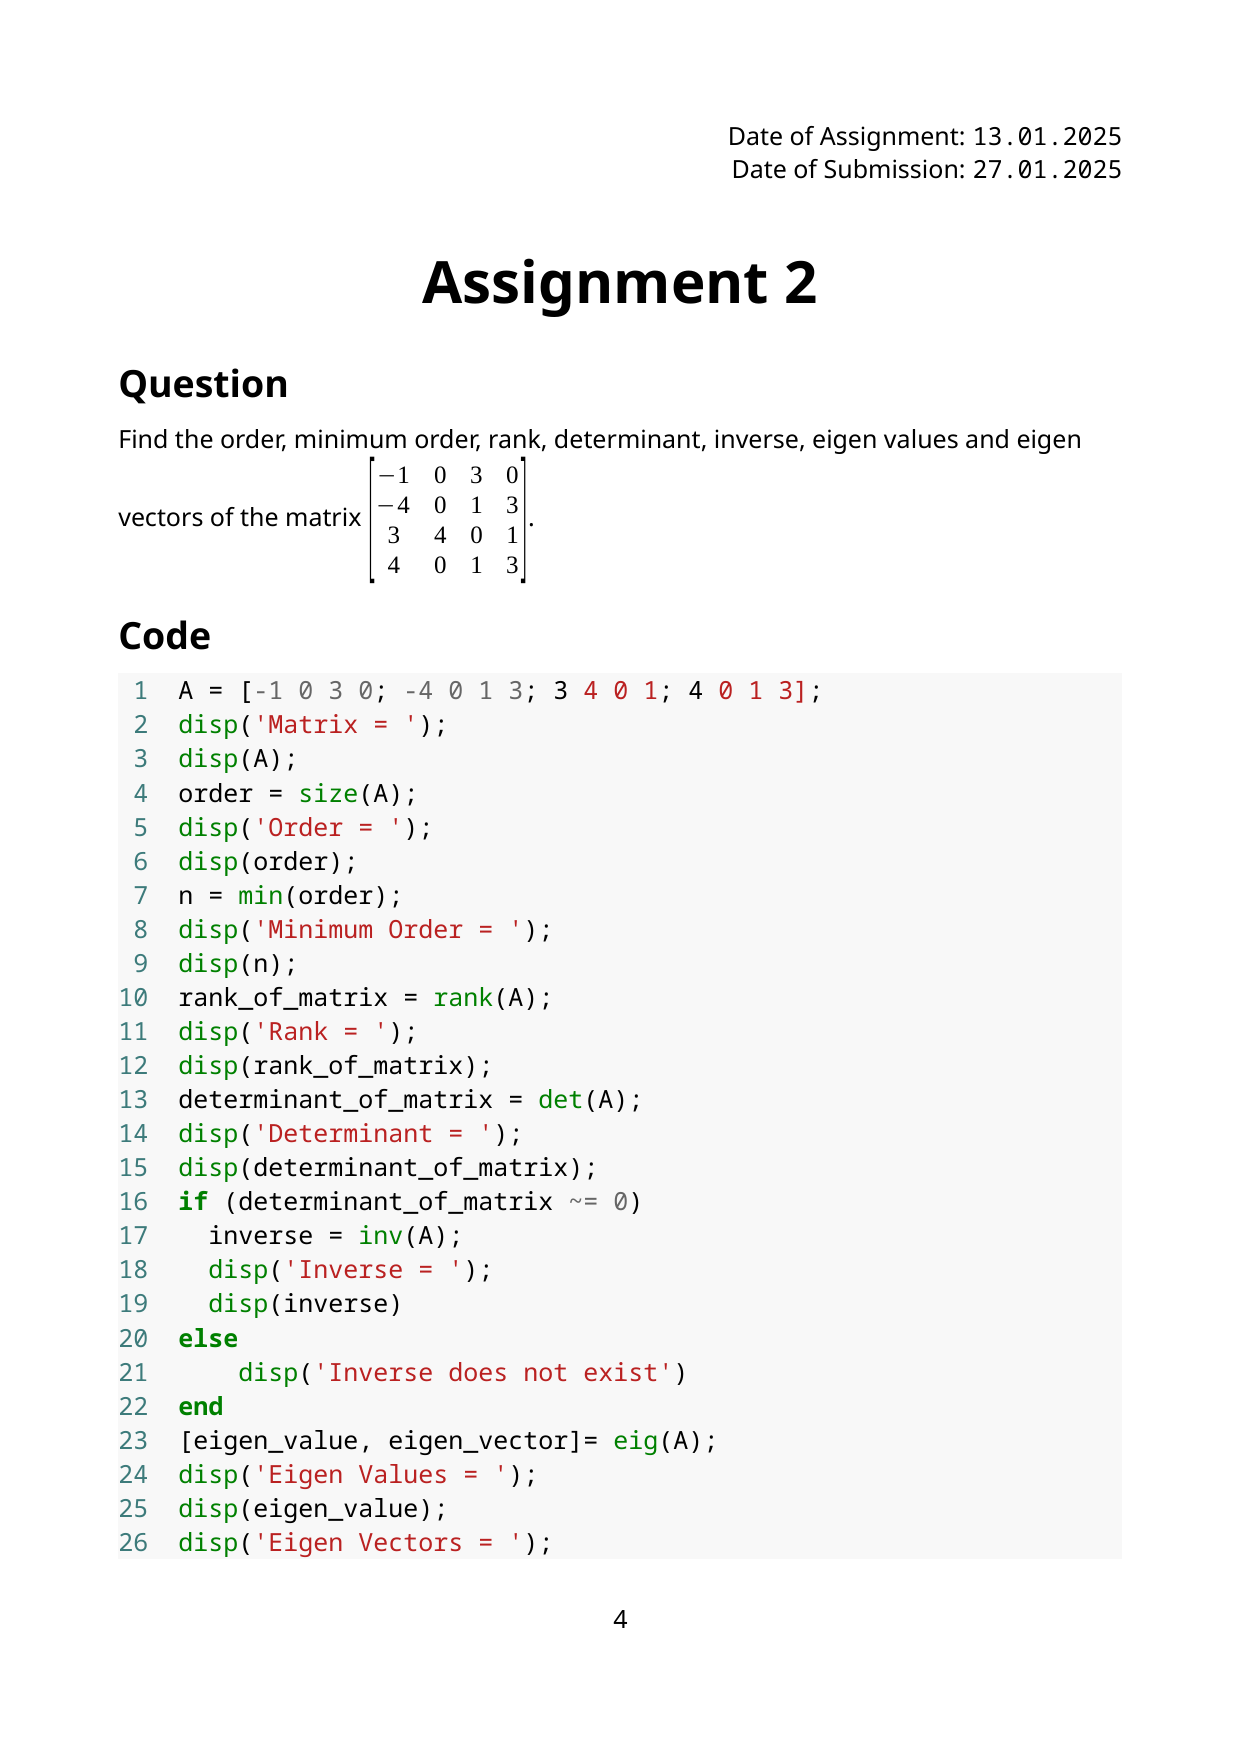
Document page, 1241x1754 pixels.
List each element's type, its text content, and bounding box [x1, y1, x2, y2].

text 3 disp(A); [118, 741, 1122, 775]
text 7 n = min(order); [118, 877, 1122, 911]
text 23 [eigen_value, eigen_vector]= eig(A); [118, 1422, 1122, 1456]
text 20 else [118, 1320, 1122, 1354]
text 21 disp('Inverse does not exist') [118, 1354, 1122, 1388]
text 22 end [118, 1388, 1122, 1422]
text 24 disp('Eigen Values = '); [118, 1456, 1122, 1491]
text 4 order = size(A); [118, 775, 1122, 809]
text 19 disp(inverse) [118, 1286, 1122, 1320]
text 2 disp('Matrix = '); [118, 707, 1122, 741]
text 16 if (determinant_of_matrix ~= 0) [118, 1184, 1122, 1218]
text Find the order, minimum order, rank, determinant, inverse, eigen values and eigen vectors of the matrix . [118, 421, 1122, 584]
text 13 determinant_of_matrix = det(A); [118, 1082, 1122, 1116]
text 15 disp(determinant_of_matrix); [118, 1150, 1122, 1184]
text 9 disp(n); [118, 946, 1122, 979]
text 25 disp(eigen_value); [118, 1491, 1122, 1524]
text 17 inverse = inv(A); [118, 1218, 1122, 1252]
text 10 rank_of_matrix = rank(A); [118, 979, 1122, 1014]
text 14 disp('Determinant = '); [118, 1116, 1122, 1150]
text 8 disp('Minimum Order = '); [118, 911, 1122, 946]
text 1 A = [-1 0 3 0; -4 0 1 3; 3 4 0 1; 4 0 1 3]; [118, 673, 1122, 707]
title Assignment 2 [118, 241, 1122, 320]
text 18 disp('Inverse = '); [118, 1252, 1122, 1286]
text 11 disp('Rank = '); [118, 1014, 1122, 1048]
subtitle Question [118, 358, 1122, 409]
text 5 disp('Order = '); [118, 809, 1122, 843]
text 6 disp(order); [118, 843, 1122, 877]
subtitle Code [118, 609, 1122, 661]
text 26 disp('Eigen Vectors = '); [118, 1524, 1122, 1559]
text 12 disp(rank_of_matrix); [118, 1048, 1122, 1082]
